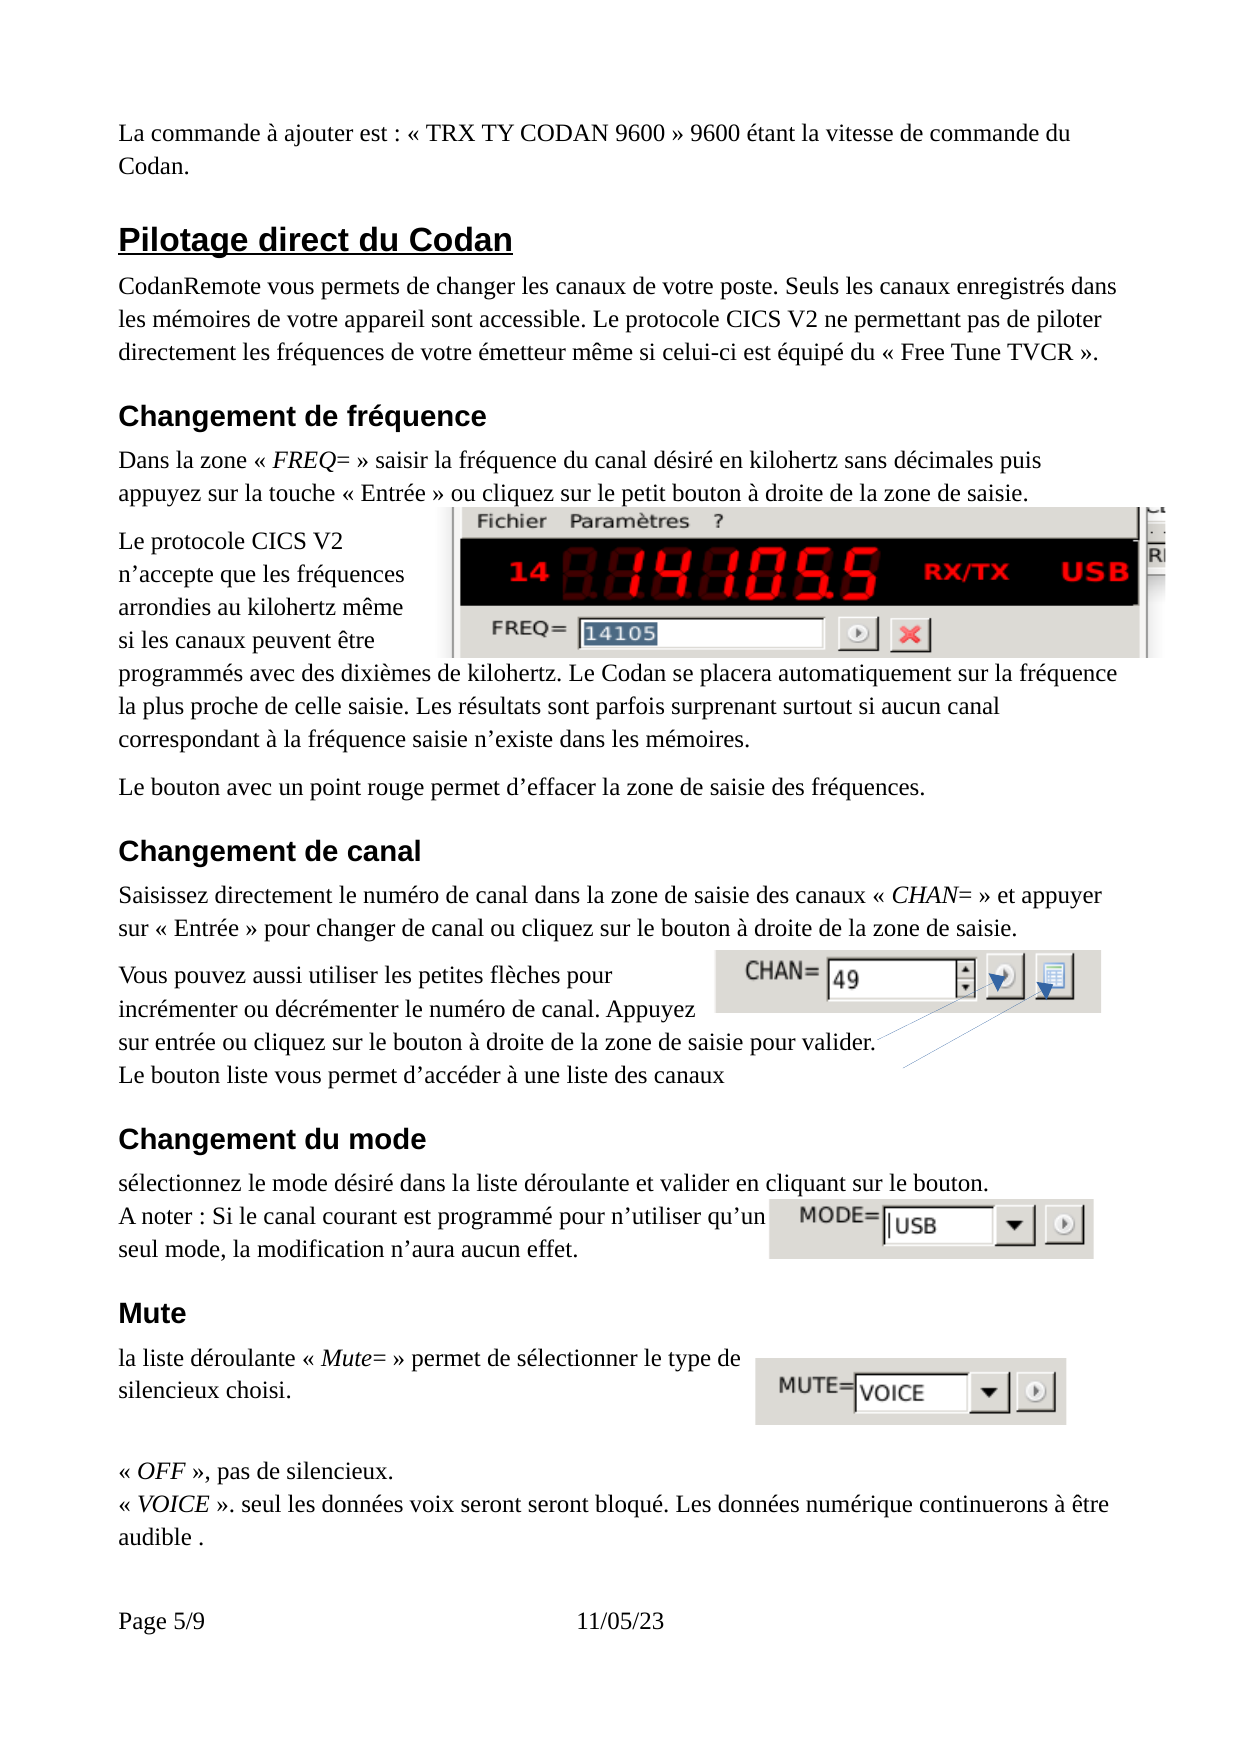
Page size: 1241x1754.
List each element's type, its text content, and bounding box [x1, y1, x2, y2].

text la liste déroulante « Mute= » permet de sélectionner le type de silencieux choisi. [118, 1343, 1122, 1404]
text « OFF », pas de silencieux. « VOICE ». seul les données voix seront seront bloqué. Les données numérique continuerons à être audible . [118, 1423, 1122, 1551]
subtitle Changement du mode [118, 1122, 1122, 1156]
text CodanRemote vous permets de changer les canaux de votre poste. Seuls les canaux enregistrés dans les mémoires de votre appareil sont accessible. Le protocole CICS V2 ne permettant pas de piloter directement les fréquences de votre émetteur même si celui-ci est équipé du « Free Tune TVCR ». [118, 271, 1122, 366]
subtitle Mute [118, 1296, 1122, 1330]
text Saisissez directement le numéro de canal dans la zone de saisie des canaux « CHAN= » et appuyer sur « Entrée » pour changer de canal ou cliquez sur le bouton à droite de la zone de saisie. [118, 880, 1122, 942]
picture [755, 1358, 1067, 1425]
text sélectionnez le mode désiré dans la liste déroulante et valider en cliquant sur le bouton. A noter : Si le canal courant est programmé pour n’utiliser qu’un seul mode, la modification n’aura aucun effet. [118, 1168, 1122, 1263]
text La commande à ajouter est : « TRX TY CODAN 9600 » 9600 étant la vitesse de commande du Codan. [118, 118, 1122, 180]
text Le bouton avec un point rouge permet d’effacer la zone de saisie des fréquences. [118, 772, 1122, 800]
subtitle Pilotage direct du Codan [118, 219, 1122, 258]
subtitle Changement de canal [118, 834, 1122, 867]
text Dans la zone « FREQ= » saisir la fréquence du canal désiré en kilohertz sans décimales puis appuyez sur la touche « Entrée » ou cliquez sur le petit bouton à droite de la zone de saisie. [118, 445, 1122, 507]
subtitle Changement de fréquence [118, 399, 1122, 433]
picture [415, 507, 1166, 658]
text Vous pouvez aussi utiliser les petites flèches pour incrémenter ou décrémenter le numéro de canal. Appuyez sur entrée ou cliquez sur le bouton à droite de la zone de saisie pour valider. Le bouton liste vous permet d’accéder à une liste des canaux [118, 961, 1122, 1088]
picture [768, 1199, 1094, 1259]
text Le protocole CICS V2 n’accepte que les fréquences arrondies au kilohertz même si les canaux peuvent être programmés avec des dixièmes de kilohertz. Le Codan se placera automatiquement sur la fréquence la plus proche de celle saisie. Les résultats sont parfois surprenant surtout si aucun canal correspondant à la fréquence saisie n’existe dans les mémoires. [118, 526, 1122, 753]
picture [713, 950, 1102, 1013]
